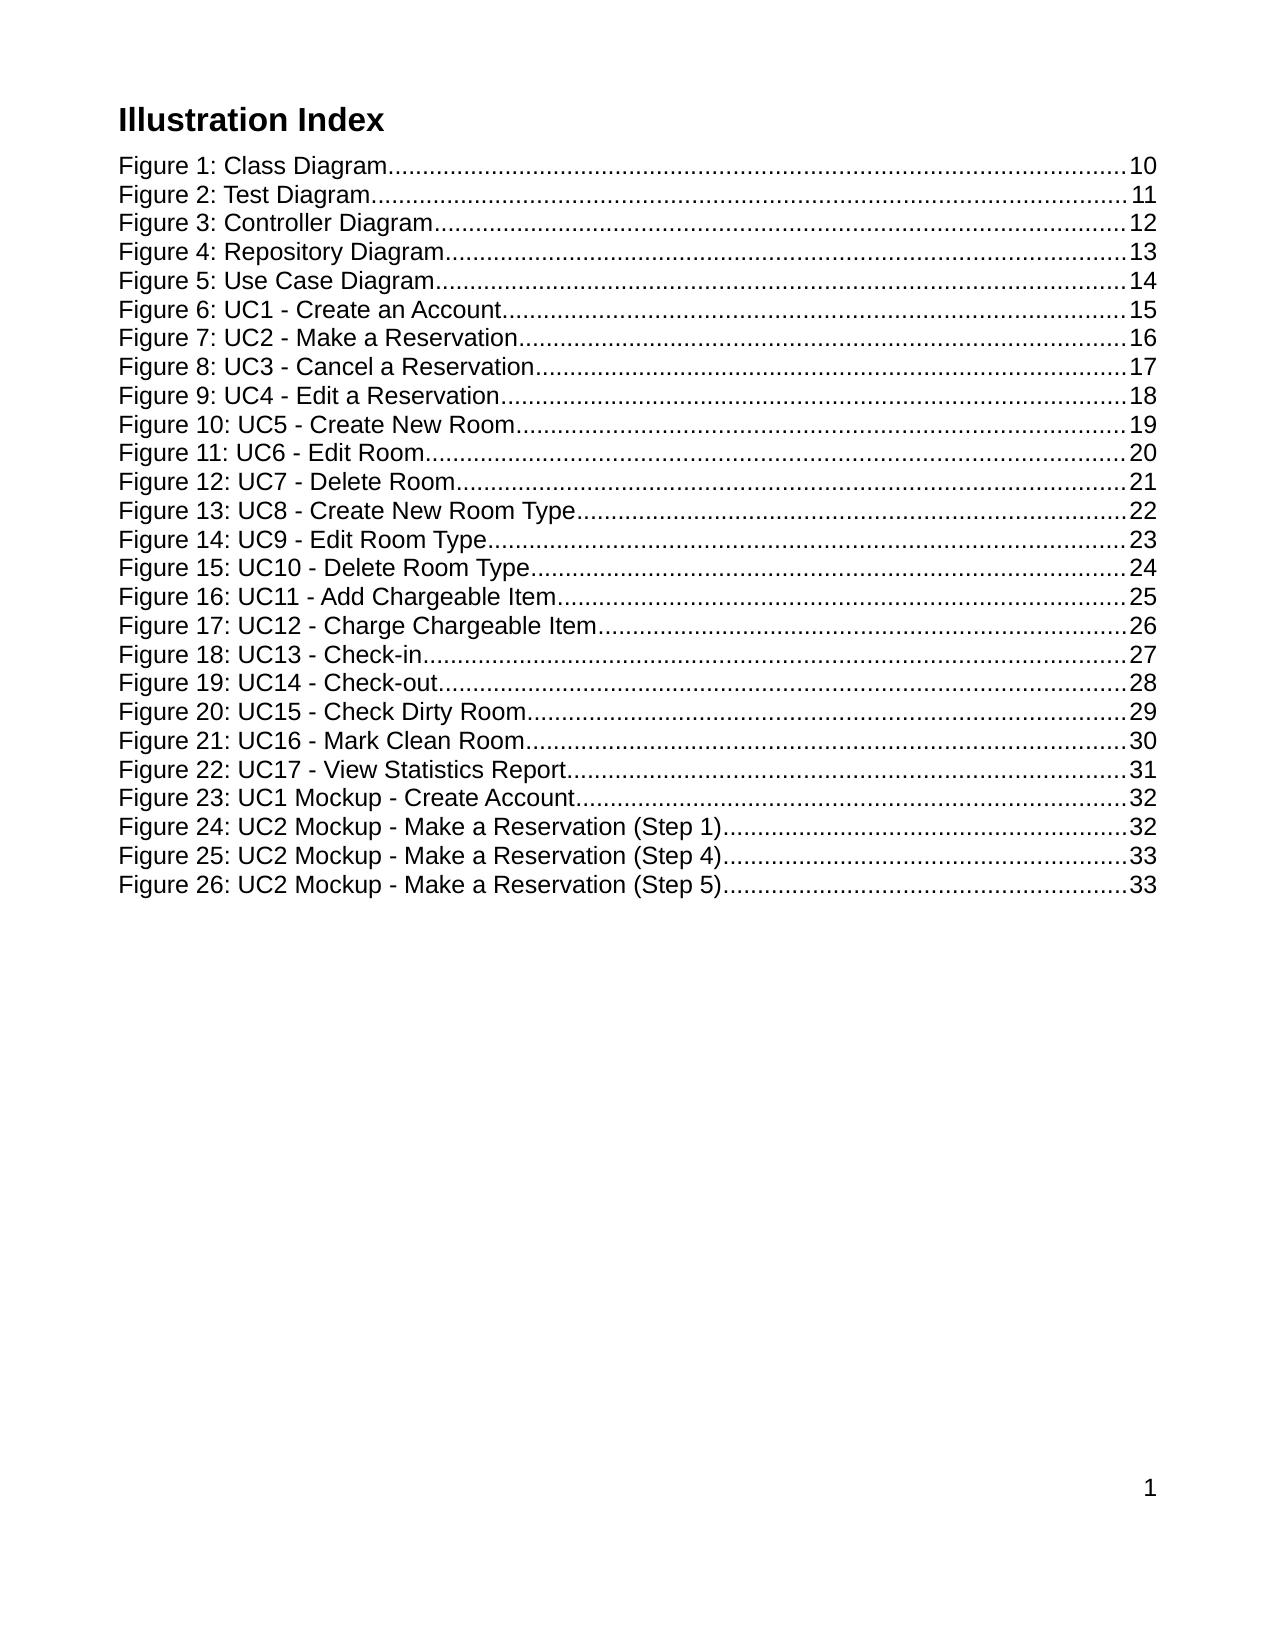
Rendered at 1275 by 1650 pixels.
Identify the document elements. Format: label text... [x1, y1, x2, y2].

text Figure 1: Class Diagram 10 [118, 151, 1157, 180]
text Figure 20: UC15 - Check Dirty Room 29 [118, 697, 1157, 726]
text Figure 18: UC13 - Check-in 27 [118, 640, 1157, 668]
text Figure 17: UC12 - Charge Chargeable Item 26 [118, 611, 1157, 640]
text Figure 4: Repository Diagram 13 [118, 237, 1157, 266]
text Figure 8: UC3 - Cancel a Reservation 17 [118, 352, 1157, 381]
text Figure 23: UC1 Mockup - Create Account 32 [118, 783, 1157, 812]
text Figure 5: Use Case Diagram 14 [118, 266, 1157, 295]
text Figure 2: Test Diagram 11 [118, 180, 1157, 208]
text Figure 3: Controller Diagram 12 [118, 208, 1157, 237]
text Figure 6: UC1 - Create an Account 15 [118, 295, 1157, 323]
text Figure 12: UC7 - Delete Room 21 [118, 467, 1157, 496]
text Figure 16: UC11 - Add Chargeable Item 25 [118, 582, 1157, 611]
text Figure 22: UC17 - View Statistics Report 31 [118, 755, 1157, 783]
text Figure 7: UC2 - Make a Reservation 16 [118, 323, 1157, 352]
text Figure 11: UC6 - Edit Room 20 [118, 438, 1157, 467]
text Figure 21: UC16 - Mark Clean Room 30 [118, 726, 1157, 755]
text Figure 9: UC4 - Edit a Reservation 18 [118, 381, 1157, 410]
text Figure 24: UC2 Mockup - Make a Reservation (Step 1) 32 [118, 812, 1157, 841]
text Figure 15: UC10 - Delete Room Type 24 [118, 553, 1157, 582]
text Figure 13: UC8 - Create New Room Type 22 [118, 496, 1157, 525]
text Figure 25: UC2 Mockup - Make a Reservation (Step 4) 33 [118, 841, 1157, 870]
text Figure 26: UC2 Mockup - Make a Reservation (Step 5) 33 [118, 870, 1157, 898]
subtitle Illustration Index [118, 100, 1157, 138]
text Figure 14: UC9 - Edit Room Type 23 [118, 525, 1157, 553]
text Figure 19: UC14 - Check-out 28 [118, 668, 1157, 697]
text Figure 10: UC5 - Create New Room 19 [118, 410, 1157, 438]
